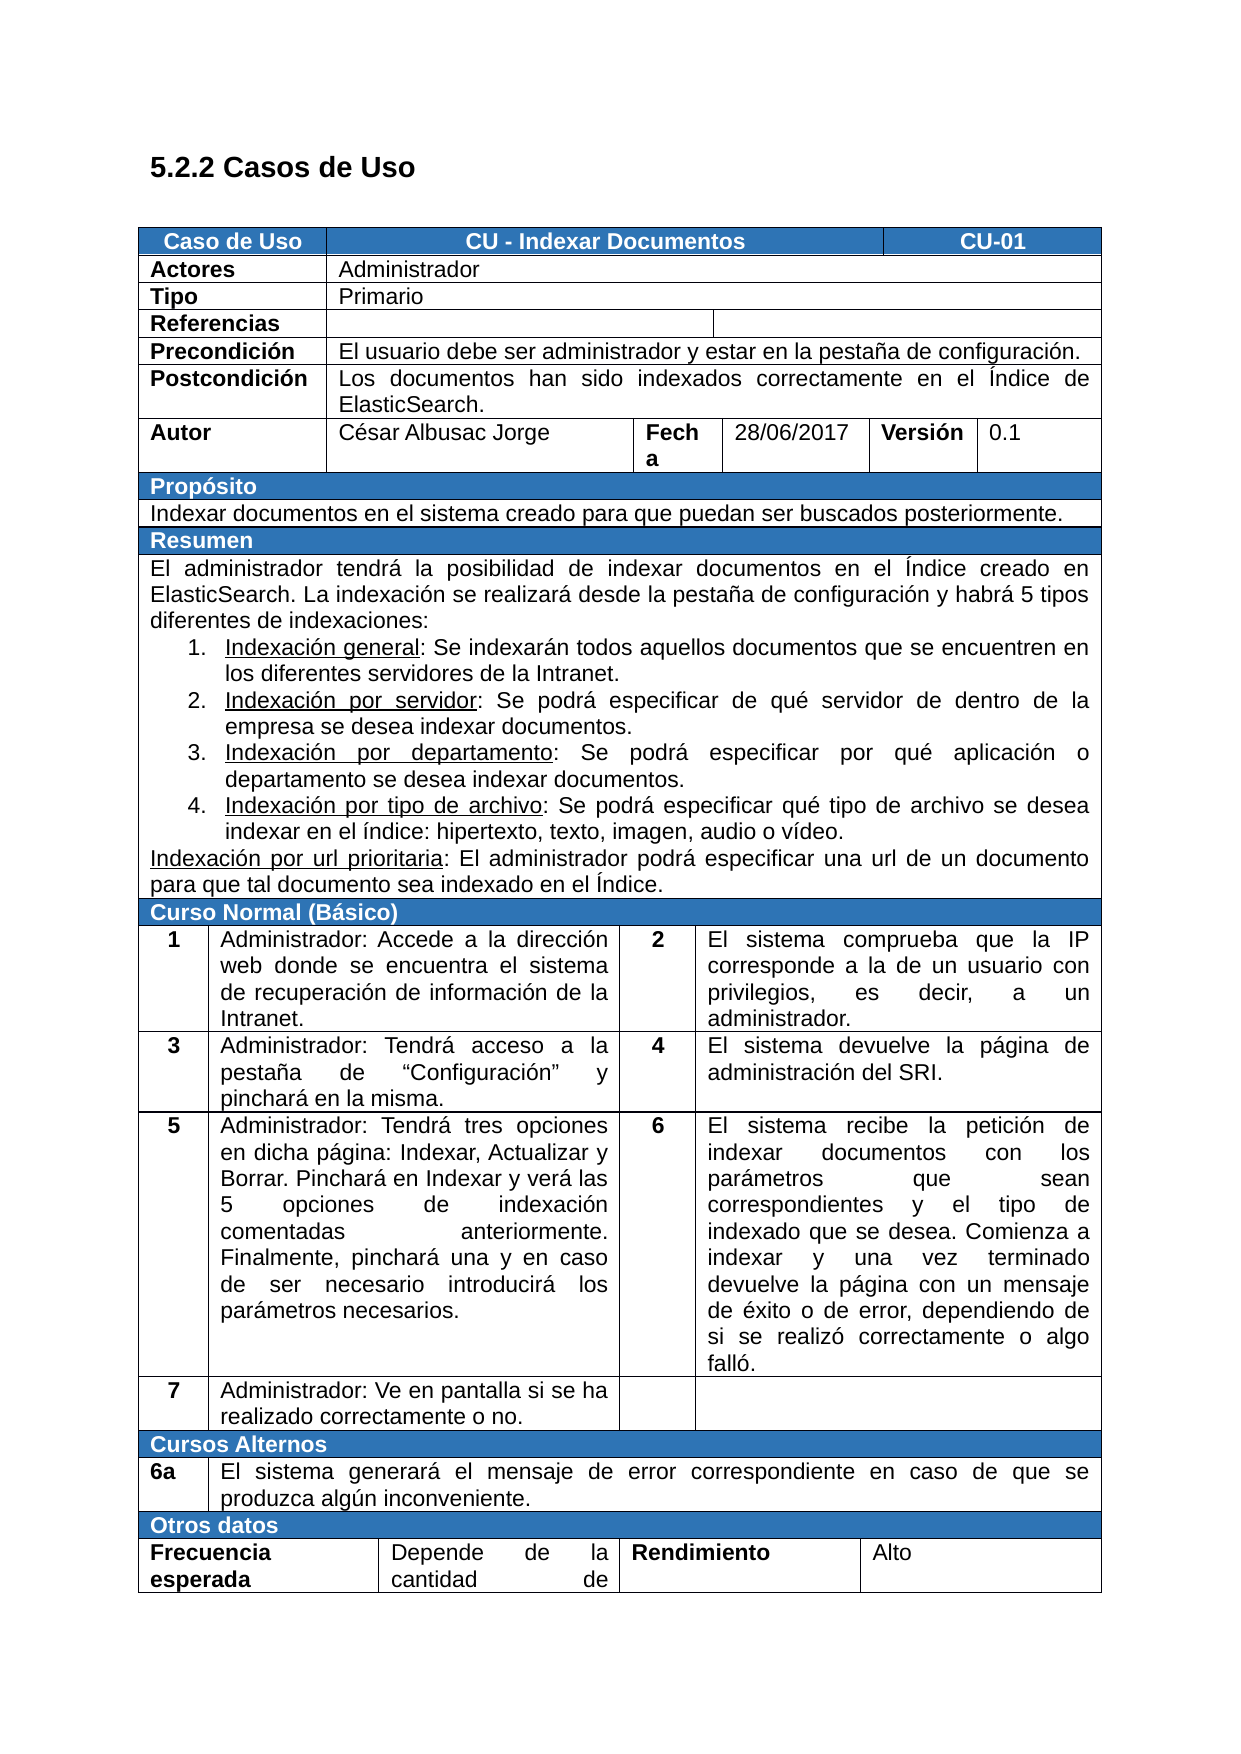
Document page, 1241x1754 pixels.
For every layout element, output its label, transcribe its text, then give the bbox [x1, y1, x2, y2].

table_cell Administrador: Ve en pantalla si se ha realizado correctamente o no. [209, 1377, 619, 1430]
table_cell El sistema devuelve la página de administración del SRI. [696, 1032, 1101, 1111]
table_cell 28/06/2017 [723, 419, 869, 472]
table_cell 5 [139, 1113, 208, 1376]
table_cell Administrador: Accede a la dirección web donde se encuentra el sistema de recuperación de información de la Intranet. [209, 926, 619, 1031]
table_cell 2 [620, 926, 695, 1031]
table_cell Rendimiento [620, 1539, 860, 1592]
table_cell César Albusac Jorge [327, 419, 633, 472]
table_cell Otros datos [139, 1512, 1101, 1538]
table_cell Precondición [139, 338, 326, 364]
subtitle 5.2.2 Casos de Uso [150, 150, 1090, 183]
table_cell Propósito [139, 473, 1101, 499]
table_cell Administrador: Tendrá acceso a la pestaña de “Configuración” y pinchará en la misma. [209, 1032, 619, 1111]
table_cell El administrador tendrá la posibilidad de indexar documentos en el Índice creado en ElasticSearch. La indexación se realizará desde la pestaña de configuración y habrá 5 tipos diferentes de indexaciones: Indexación general: Se indexarán todos aquellos documentos que se encuentren en los diferentes servidores de la Intranet. Indexación por servidor: Se podrá especificar de qué servidor de dentro de la empresa se desea indexar documentos. Indexación por departamento: Se podrá especificar por qué aplicación o departamento se desea indexar documentos. Indexación por tipo de archivo: Se podrá especificar qué tipo de archivo se desea indexar en el índice: hipertexto, texto, imagen, audio o vídeo. Indexación por url prioritaria: El administrador podrá especificar una url de un documento para que tal documento sea indexado en el Índice. [139, 555, 1101, 897]
table_cell [620, 1377, 695, 1430]
table_cell Administrador [327, 256, 1101, 282]
table_cell El sistema generará el mensaje de error correspondiente en caso de que se produzca algún inconveniente. [209, 1458, 1101, 1511]
table_cell Fecha [634, 419, 722, 472]
table_cell 7 [139, 1377, 208, 1430]
table_cell Primario [327, 283, 1101, 309]
table_cell Postcondición [139, 365, 326, 418]
table_cell [714, 310, 1101, 337]
table_cell Frecuencia esperada [139, 1539, 378, 1592]
table_cell El sistema comprueba que la IP corresponde a la de un usuario con privilegios, es decir, a un administrador. [696, 926, 1101, 1031]
table_cell Resumen [139, 528, 1101, 554]
table_cell Autor [139, 419, 326, 472]
table_cell 4 [620, 1032, 695, 1111]
table_cell [327, 310, 713, 337]
table_cell 0.1 [978, 419, 1101, 472]
table_cell Depende de la cantidad de [379, 1539, 619, 1592]
table_header Caso de Uso [139, 228, 326, 254]
table_cell El usuario debe ser administrador y estar en la pestaña de configuración. [327, 338, 1101, 364]
table_header CU-01 [884, 228, 1101, 254]
table_cell Alto [861, 1539, 1101, 1592]
table_cell Versión [870, 419, 977, 472]
table_cell Actores [139, 256, 326, 282]
table_cell 6a [139, 1458, 208, 1511]
table_cell Cursos Alternos [139, 1431, 1101, 1457]
table_header CU - Indexar Documentos [327, 228, 883, 254]
table_cell Los documentos han sido indexados correctamente en el Índice de ElasticSearch. [327, 365, 1101, 418]
table_cell 3 [139, 1032, 208, 1111]
table_cell Indexar documentos en el sistema creado para que puedan ser buscados posteriormente. [139, 500, 1101, 526]
table_cell Administrador: Tendrá tres opciones en dicha página: Indexar, Actualizar y Borrar. Pinchará en Indexar y verá las 5 opciones de indexación comentadas anteriormente. Finalmente, pinchará una y en caso de ser necesario introducirá los parámetros necesarios. [209, 1113, 619, 1376]
table_cell Referencias [139, 310, 326, 337]
table_cell Curso Normal (Básico) [139, 899, 1101, 925]
table_cell [696, 1377, 1101, 1430]
table_cell 1 [139, 926, 208, 1031]
table_cell Tipo [139, 283, 326, 309]
table_cell El sistema recibe la petición de indexar documentos con los parámetros que sean correspondientes y el tipo de indexado que se desea. Comienza a indexar y una vez terminado devuelve la página con un mensaje de éxito o de error, dependiendo de si se realizó correctamente o algo falló. [696, 1113, 1101, 1376]
table_cell 6 [620, 1113, 695, 1376]
